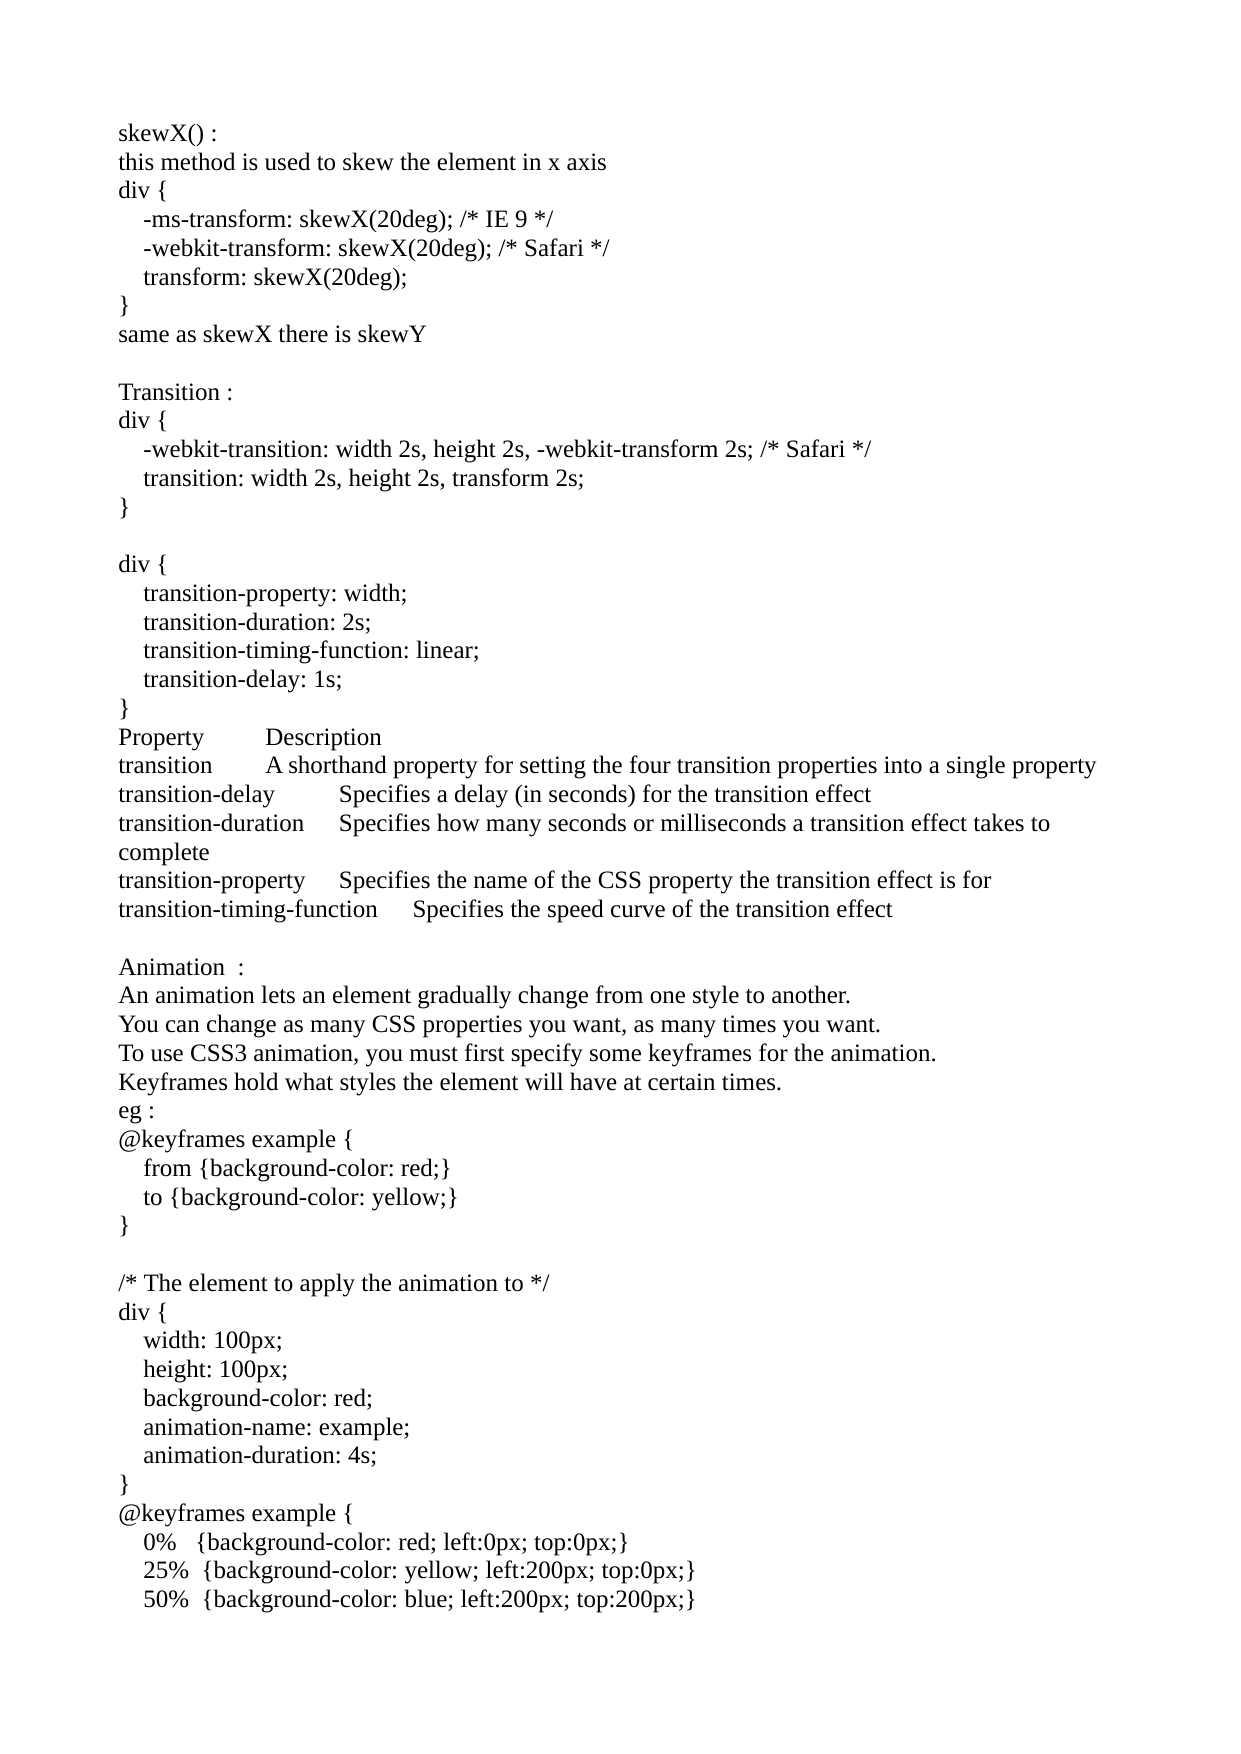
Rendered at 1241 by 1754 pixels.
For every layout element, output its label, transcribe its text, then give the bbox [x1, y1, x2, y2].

text transition-timing-function Specifies the speed curve of the transition effect [118, 894, 1122, 923]
text Animation : [118, 952, 1122, 981]
text An animation lets an element gradually change from one style to another. [118, 981, 1122, 1009]
text this method is used to skew the element in x axis [118, 147, 1122, 176]
text -webkit-transform: skewX(20deg); /* Safari */ [118, 233, 1122, 262]
text same as skewX there is skewY [118, 319, 1122, 348]
text transition-duration: 2s; [118, 607, 1122, 636]
text transition: width 2s, height 2s, transform 2s; [118, 463, 1122, 492]
text } [118, 492, 1122, 521]
text -ms-transform: skewX(20deg); /* IE 9 */ [118, 204, 1122, 233]
text eg : [118, 1096, 1122, 1124]
text 50% {background-color: blue; left:200px; top:200px;} [118, 1584, 1122, 1613]
text width: 100px; [118, 1326, 1122, 1354]
text animation-duration: 4s; [118, 1441, 1122, 1469]
text Transition : [118, 377, 1122, 406]
text transition-timing-function: linear; [118, 636, 1122, 664]
text div { [118, 1297, 1122, 1326]
text div { [118, 406, 1122, 434]
text div { [118, 549, 1122, 578]
text height: 100px; [118, 1354, 1122, 1383]
text @keyframes example { [118, 1124, 1122, 1153]
text transition-property Specifies the name of the CSS property the transition effect is for [118, 866, 1122, 894]
text transform: skewX(20deg); [118, 262, 1122, 291]
text animation-name: example; [118, 1412, 1122, 1441]
text transition-delay: 1s; [118, 664, 1122, 693]
text background-color: red; [118, 1383, 1122, 1412]
text } [118, 1211, 1122, 1239]
text 0% {background-color: red; left:0px; top:0px;} [118, 1527, 1122, 1556]
text to {background-color: yellow;} [118, 1182, 1122, 1211]
text } [118, 291, 1122, 319]
text from {background-color: red;} [118, 1153, 1122, 1182]
text } [118, 693, 1122, 722]
text skewX() : [118, 118, 1122, 147]
text You can change as many CSS properties you want, as many times you want. [118, 1009, 1122, 1038]
text -webkit-transition: width 2s, height 2s, -webkit-transform 2s; /* Safari */ [118, 434, 1122, 463]
text div { [118, 176, 1122, 204]
text 25% {background-color: yellow; left:200px; top:0px;} [118, 1556, 1122, 1584]
text Keyframes hold what styles the element will have at certain times. [118, 1067, 1122, 1096]
text transition-delay Specifies a delay (in seconds) for the transition effect [118, 779, 1122, 808]
text } [118, 1469, 1122, 1498]
text To use CSS3 animation, you must first specify some keyframes for the animation. [118, 1038, 1122, 1067]
text transition-property: width; [118, 578, 1122, 607]
text transition-duration Specifies how many seconds or milliseconds a transition effect takes to complete [118, 808, 1122, 866]
text transition A shorthand property for setting the four transition properties into a single property [118, 751, 1122, 779]
text Property Description [118, 722, 1122, 751]
text /* The element to apply the animation to */ [118, 1268, 1122, 1297]
text @keyframes example { [118, 1498, 1122, 1527]
